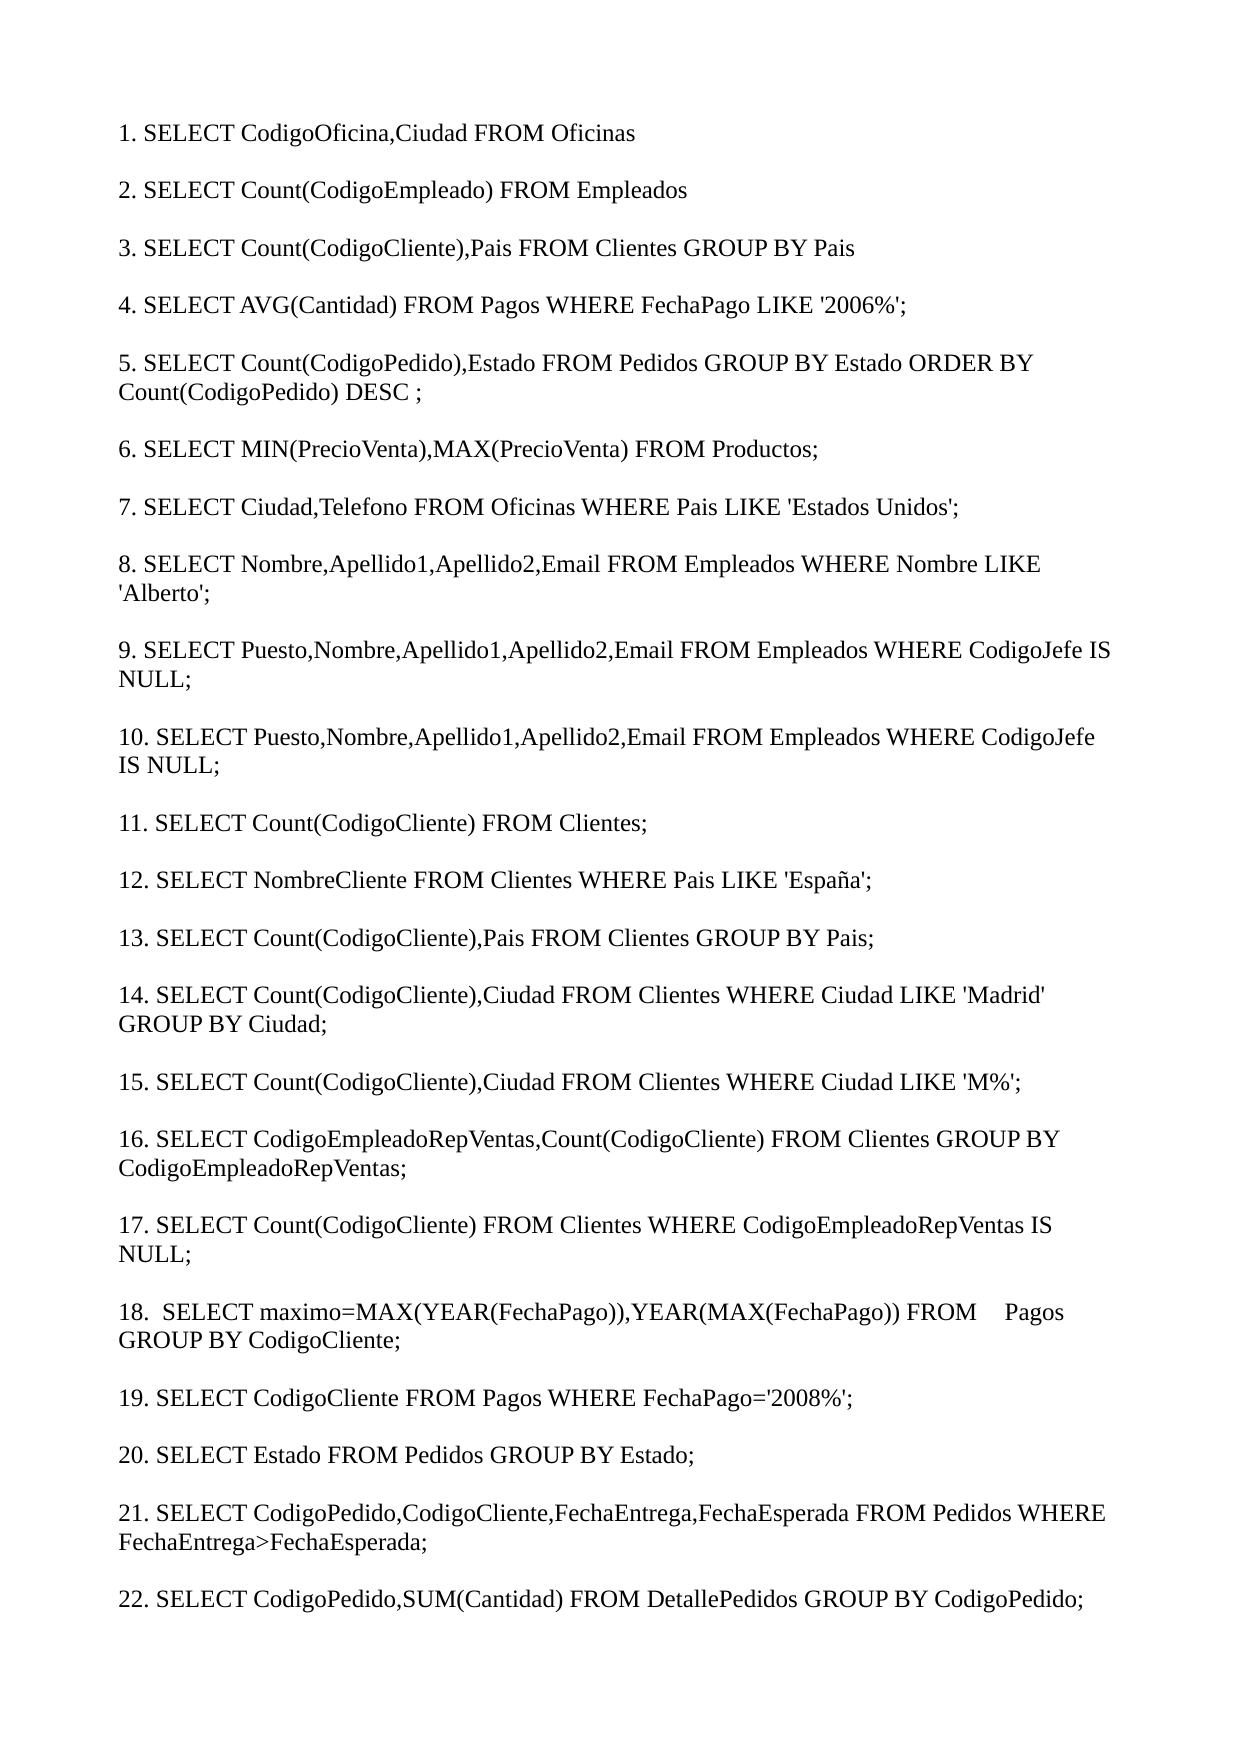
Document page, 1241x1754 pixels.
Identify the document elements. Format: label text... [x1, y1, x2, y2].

text 7. SELECT Ciudad,Telefono FROM Oficinas WHERE Pais LIKE 'Estados Unidos'; [118, 492, 1122, 521]
text 15. SELECT Count(CodigoCliente),Ciudad FROM Clientes WHERE Ciudad LIKE 'M%'; [118, 1067, 1122, 1096]
text 22. SELECT CodigoPedido,SUM(Cantidad) FROM DetallePedidos GROUP BY CodigoPedido; [118, 1584, 1122, 1613]
text 20. SELECT Estado FROM Pedidos GROUP BY Estado; [118, 1441, 1122, 1469]
text 14. SELECT Count(CodigoCliente),Ciudad FROM Clientes WHERE Ciudad LIKE 'Madrid' GROUP BY Ciudad; [118, 981, 1122, 1038]
text 6. SELECT MIN(PrecioVenta),MAX(PrecioVenta) FROM Productos; [118, 434, 1122, 463]
text 9. SELECT Puesto,Nombre,Apellido1,Apellido2,Email FROM Empleados WHERE CodigoJefe IS NULL; [118, 636, 1122, 693]
text 12. SELECT NombreCliente FROM Clientes WHERE Pais LIKE 'España'; [118, 866, 1122, 894]
text 5. SELECT Count(CodigoPedido),Estado FROM Pedidos GROUP BY Estado ORDER BY Count(CodigoPedido) DESC ; [118, 348, 1122, 406]
text 18. SELECT maximo=MAX(YEAR(FechaPago)),YEAR(MAX(FechaPago)) FROM Pagos GROUP BY CodigoCliente; [118, 1297, 1122, 1354]
text 17. SELECT Count(CodigoCliente) FROM Clientes WHERE CodigoEmpleadoRepVentas IS NULL; [118, 1211, 1122, 1268]
text 10. SELECT Puesto,Nombre,Apellido1,Apellido2,Email FROM Empleados WHERE CodigoJefe IS NULL; [118, 722, 1122, 779]
text 3. SELECT Count(CodigoCliente),Pais FROM Clientes GROUP BY Pais [118, 233, 1122, 262]
text 4. SELECT AVG(Cantidad) FROM Pagos WHERE FechaPago LIKE '2006%'; [118, 291, 1122, 319]
text 13. SELECT Count(CodigoCliente),Pais FROM Clientes GROUP BY Pais; [118, 923, 1122, 952]
text 11. SELECT Count(CodigoCliente) FROM Clientes; [118, 808, 1122, 837]
text 1. SELECT CodigoOficina,Ciudad FROM Oficinas [118, 118, 1122, 147]
text 19. SELECT CodigoCliente FROM Pagos WHERE FechaPago='2008%'; [118, 1383, 1122, 1412]
text 21. SELECT CodigoPedido,CodigoCliente,FechaEntrega,FechaEsperada FROM Pedidos WHERE FechaEntrega>FechaEsperada; [118, 1498, 1122, 1556]
text 8. SELECT Nombre,Apellido1,Apellido2,Email FROM Empleados WHERE Nombre LIKE 'Alberto'; [118, 549, 1122, 607]
text 2. SELECT Count(CodigoEmpleado) FROM Empleados [118, 176, 1122, 204]
text 16. SELECT CodigoEmpleadoRepVentas,Count(CodigoCliente) FROM Clientes GROUP BY CodigoEmpleadoRepVentas; [118, 1124, 1122, 1182]
